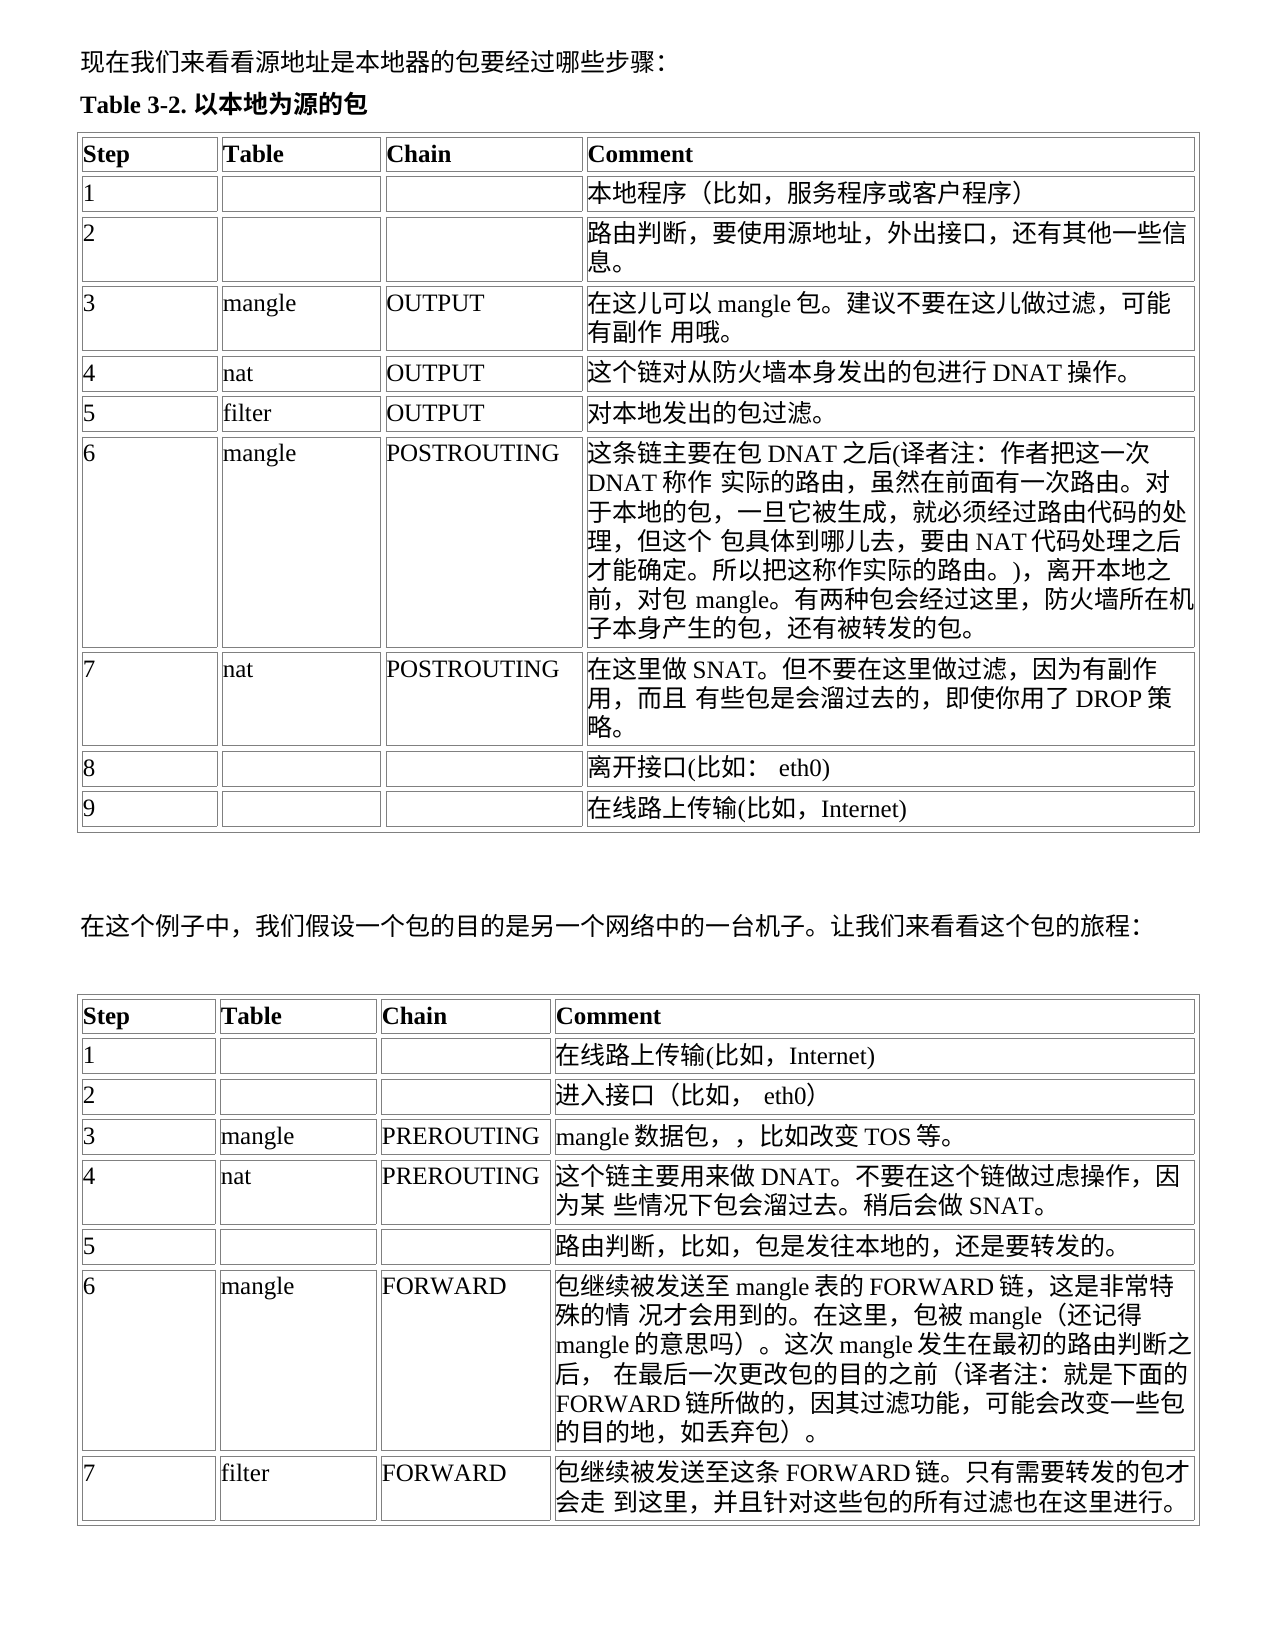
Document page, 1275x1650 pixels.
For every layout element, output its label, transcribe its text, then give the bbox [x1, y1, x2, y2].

table_cell 5 [80, 1224, 218, 1264]
table_cell [383, 171, 584, 211]
table_cell 包继续被发送至这条FORWARD链。只有需要转发的包才会走 到这里，并且针对这些包的所有过滤也在这里进行。 [553, 1450, 1197, 1520]
table_cell 对本地发出的包过滤。 [585, 391, 1197, 431]
table_cell 9 [80, 786, 220, 826]
table_cell 8 [80, 745, 220, 786]
table_cell POSTROUTING [383, 431, 584, 647]
table_cell [218, 1033, 379, 1073]
table_cell [383, 745, 584, 786]
table_cell 5 [80, 391, 220, 431]
table_header Comment [553, 995, 1197, 1033]
table_cell 3 [80, 281, 220, 350]
table_cell [220, 211, 383, 281]
table_cell [387, 792, 582, 826]
table_cell [220, 745, 383, 786]
text 现在我们来看看源地址是本地器的包要经过哪些步骤： [80, 48, 1197, 78]
table_cell [387, 752, 582, 786]
table_cell PREROUTING [379, 1114, 553, 1154]
table_cell [379, 1224, 553, 1264]
table_cell mangle数据包，，比如改变TOS等。 [553, 1114, 1197, 1154]
table_cell 7 [80, 1450, 218, 1520]
table_cell mangle [220, 431, 383, 647]
table_cell 1 [80, 171, 220, 211]
table_cell FORWARD [379, 1450, 553, 1520]
table_cell 路由判断，要使用源地址，外出接口，还有其他一些信息。 [585, 211, 1197, 281]
table_cell [220, 171, 383, 211]
table_cell nat [220, 647, 383, 745]
table_cell filter [218, 1450, 379, 1520]
table_cell nat [220, 350, 383, 391]
table_cell [383, 786, 584, 826]
table_header Chain [379, 995, 553, 1033]
table_cell [379, 1073, 553, 1114]
table_cell OUTPUT [383, 281, 584, 350]
table_cell 在这里做SNAT。但不要在这里做过滤，因为有副作用，而且 有些包是会溜过去的，即使你用了DROP策略。 [585, 647, 1197, 745]
table_header Step [80, 133, 220, 171]
table_cell 在这儿可以mangle包。建议不要在这儿做过滤，可能有副作 用哦。 [585, 281, 1197, 350]
table_cell 离开接口(比如： eth0) [585, 745, 1197, 786]
table_cell [223, 792, 380, 826]
table_cell POSTROUTING [383, 647, 584, 745]
text Table 3-2. 以本地为源的包 [80, 90, 1197, 119]
table_cell 2 [80, 1073, 218, 1114]
table_cell 6 [80, 1264, 218, 1450]
text 在这个例子中，我们假设一个包的目的是另一个网络中的一台机子。让我们来看看这个包的旅程： [80, 912, 1197, 941]
table_cell [383, 211, 584, 281]
table_header Chain [383, 133, 584, 171]
table_cell 包继续被发送至mangle表的FORWARD链，这是非常特殊的情 况才会用到的。在这里，包被mangle（还记得mangle的意思吗）。这次mangle发生在最初的路由判断之后， 在最后一次更改包的目的之前（译者注：就是下面的FORWARD链所做的，因其过滤功能，可能会改变一些包 的目的地，如丢弃包）。 [553, 1264, 1197, 1450]
table_cell 进入接口（比如， eth0） [553, 1073, 1197, 1114]
table_cell 本地程序（比如，服务程序或客户程序） [585, 171, 1197, 211]
table_cell 7 [80, 647, 220, 745]
table_cell [387, 218, 582, 281]
table_cell [220, 786, 383, 826]
table_cell PREROUTING [379, 1154, 553, 1224]
table_cell 2 [80, 211, 220, 281]
table_cell nat [218, 1154, 379, 1224]
table_cell 路由判断，比如，包是发往本地的，还是要转发的。 [553, 1224, 1197, 1264]
table_cell 这个链主要用来做DNAT。不要在这个链做过虑操作，因为某 些情况下包会溜过去。稍后会做SNAT。 [553, 1154, 1197, 1224]
table_cell [221, 1039, 376, 1073]
table_cell OUTPUT [383, 350, 584, 391]
table_cell 这个链对从防火墙本身发出的包进行DNAT操作。 [585, 350, 1197, 391]
table_cell [382, 1080, 550, 1114]
table_cell OUTPUT [383, 391, 584, 431]
table_cell mangle [218, 1114, 379, 1154]
table_cell [223, 177, 380, 211]
table_cell 在线路上传输(比如，Internet) [553, 1033, 1197, 1073]
table_cell [387, 177, 582, 211]
table_cell [218, 1224, 379, 1264]
table_cell mangle [218, 1264, 379, 1450]
table_cell filter [220, 391, 383, 431]
table_cell 3 [80, 1114, 218, 1154]
table_header Step [80, 995, 218, 1033]
table_cell [379, 1033, 553, 1073]
table_cell FORWARD [379, 1264, 553, 1450]
table_cell [221, 1080, 376, 1114]
table_cell 这条链主要在包DNAT之后(译者注：作者把这一次DNAT称作 实际的路由，虽然在前面有一次路由。对于本地的包，一旦它被生成，就必须经过路由代码的处理，但这个 包具体到哪儿去，要由NAT代码处理之后才能确定。所以把这称作实际的路由。)，离开本地之前，对包 mangle。有两种包会经过这里，防火墙所在机子本身产生的包，还有被转发的包。 [585, 431, 1197, 647]
table_header Table [218, 995, 379, 1033]
table_header Table [220, 133, 383, 171]
table_cell [382, 1230, 550, 1264]
table_cell [221, 1230, 376, 1264]
table_cell 4 [80, 1154, 218, 1224]
table_cell [223, 218, 380, 281]
table_cell 6 [80, 431, 220, 647]
table_cell [223, 752, 380, 786]
table_cell [382, 1039, 550, 1073]
table_cell 1 [80, 1033, 218, 1073]
table_cell 4 [80, 350, 220, 391]
table_cell mangle [220, 281, 383, 350]
table_header Comment [585, 133, 1197, 171]
table_cell 在线路上传输(比如，Internet) [585, 786, 1197, 826]
table_cell [218, 1073, 379, 1114]
